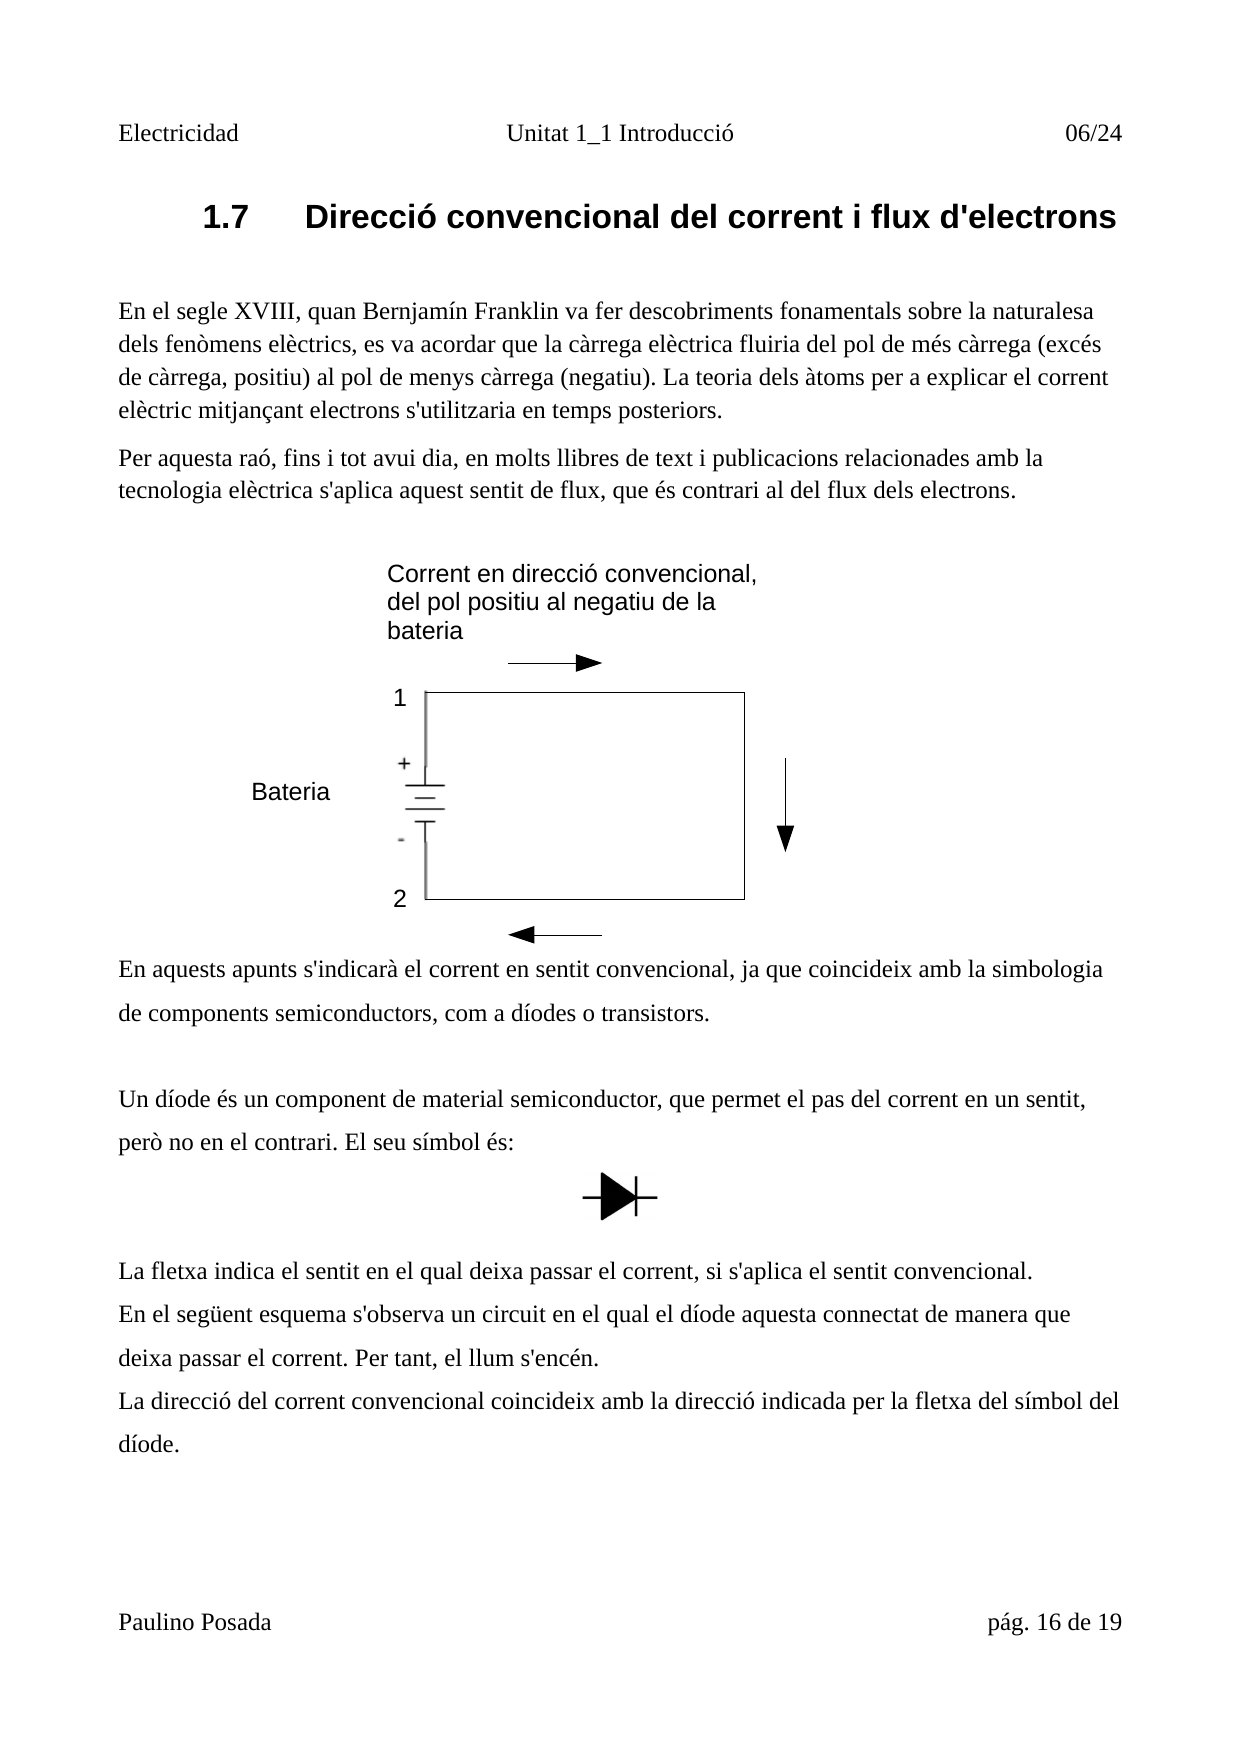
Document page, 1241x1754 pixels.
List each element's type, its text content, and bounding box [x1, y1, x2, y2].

text En el següent esquema s'observa un circuit en el qual el díode aquesta connectat de manera que deixa passar el corrent. Per tant, el llum s'encén. [118, 1299, 1122, 1371]
text En el segle XVIII, quan Bernjamín Franklin va fer descobriments fonamentals sobre la naturalesa dels fenòmens elèctrics, es va acordar que la càrrega elèctrica fluiria del pol de més càrrega (excés de càrrega, positiu) al pol de menys càrrega (negatiu). La teoria dels àtoms per a explicar el corrent elèctric mitjançant electrons s'utilitzaria en temps posteriors. [118, 296, 1122, 424]
text La fletxa indica el sentit en el qual deixa passar el corrent, si s'aplica el sentit convencional. [118, 1256, 1122, 1285]
text La direcció del corrent convencional coincideix amb la direcció indicada per la fletxa del símbol del díode. [118, 1386, 1122, 1458]
subtitle Direcció convencional del corrent i flux d'electrons [193, 197, 1122, 236]
text Un díode és un component de material semiconductor, que permet el pas del corrent en un sentit, però no en el contrari. El seu símbol és: [118, 1084, 1122, 1156]
picture [582, 1170, 658, 1222]
picture [380, 672, 458, 909]
text En aquests apunts s'indicarà el corrent en sentit convencional, ja que coincideix amb la simbologia de components semiconductors, com a díodes o transistors. [118, 954, 1122, 1026]
text Per aquesta raó, fins i tot avui dia, en molts llibres de text i publicacions relacionades amb la tecnologia elèctrica s'aplica aquest sentit de flux, que és contrari al del flux dels electrons. [118, 443, 1122, 504]
